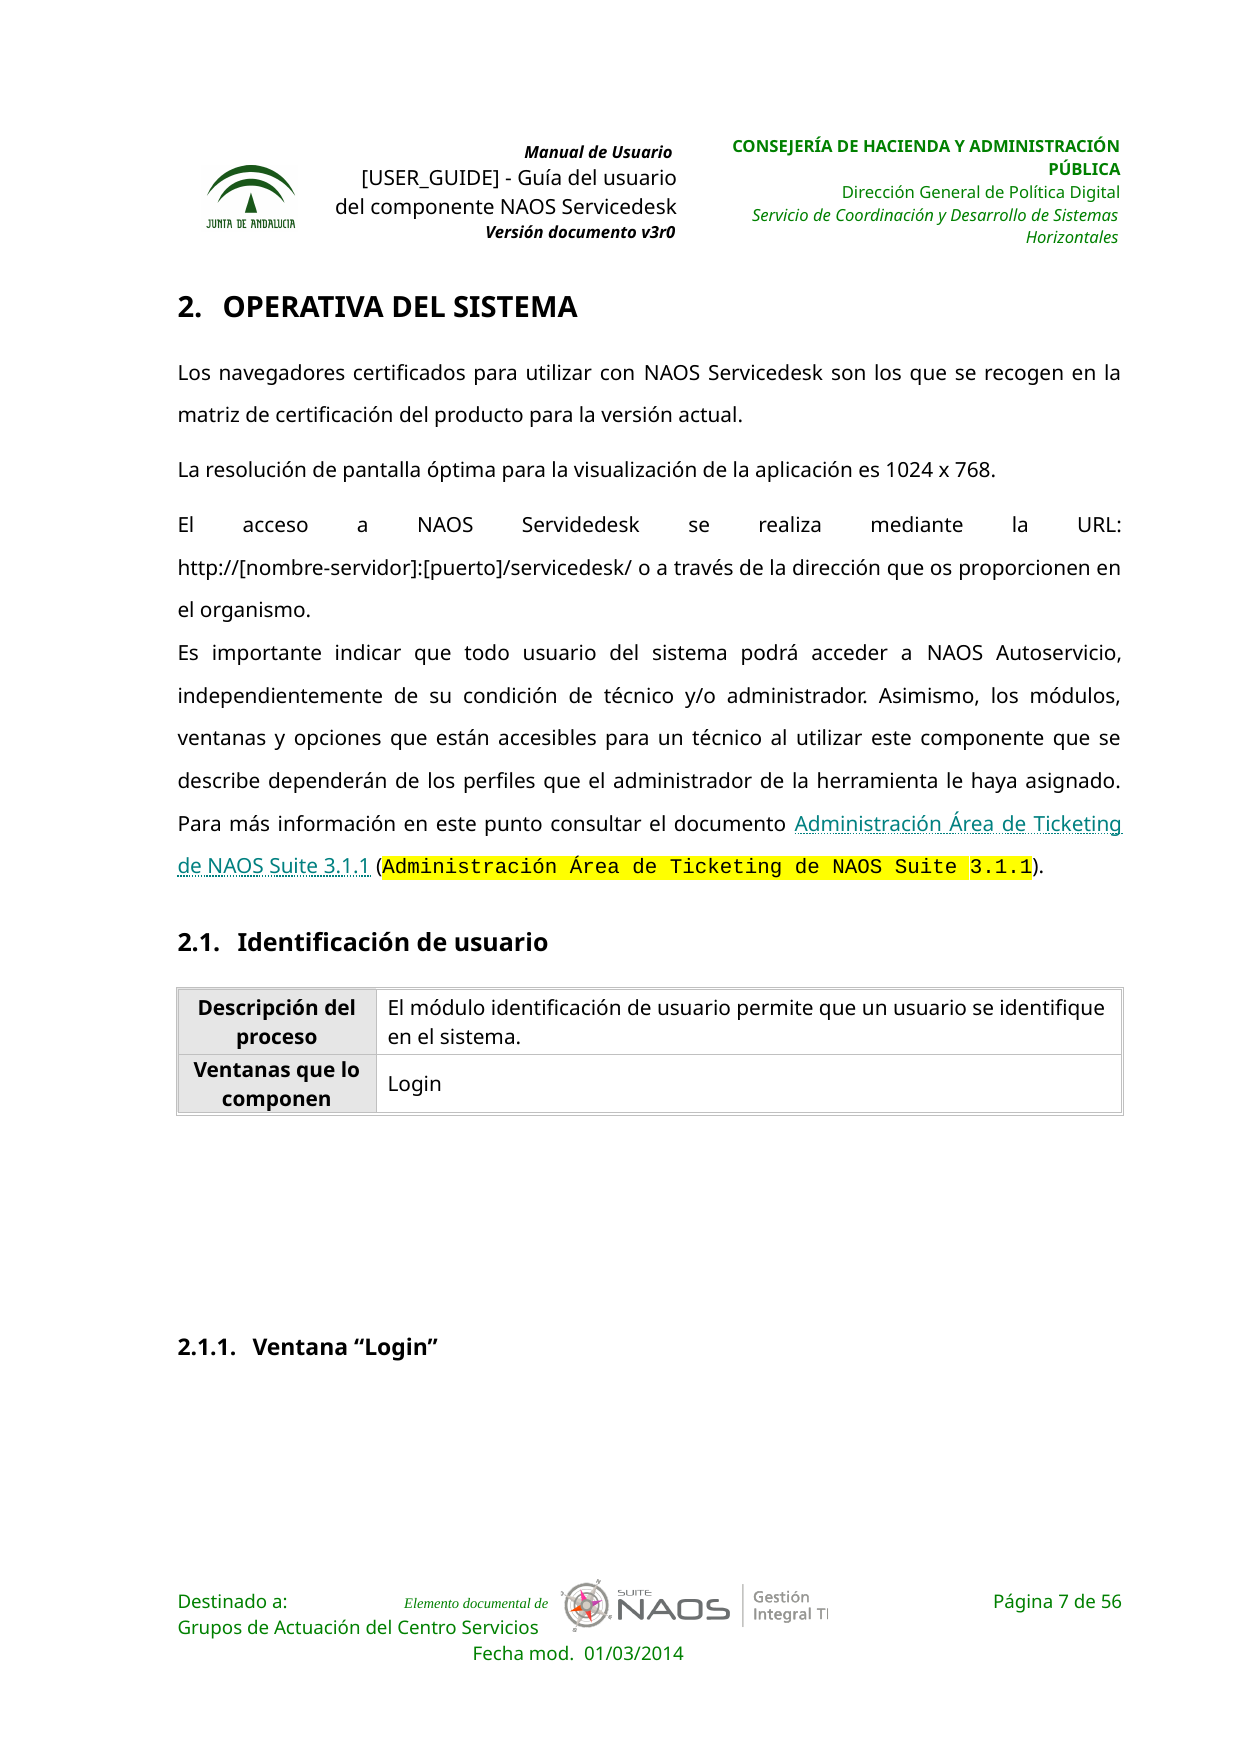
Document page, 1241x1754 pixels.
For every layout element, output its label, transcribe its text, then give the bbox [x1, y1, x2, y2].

table_header Descripción del proceso [179, 990, 376, 1054]
table_cell Login [377, 1055, 1121, 1112]
subtitle Identificación de usuario [177, 924, 1122, 958]
text Los navegadores certificados para utilizar con NAOS Servicedesk son los que se recogen en la matriz de certificación del producto para la versión actual. [177, 358, 1122, 429]
table_cell Ventanas que lo componen [179, 1055, 376, 1112]
subtitle Ventana “Login” [177, 1331, 1122, 1362]
text La resolución de pantalla óptima para la visualización de la aplicación es 1024 x 768. [177, 455, 1122, 484]
subtitle Operativa del sistema [177, 286, 1122, 326]
picture [560, 1579, 829, 1632]
text El acceso a NAOS Servidedesk se realiza mediante la URL: http://[nombre-servidor]:[puerto]/servicedesk/ o a través de la dirección que os proporcionen en el organismo. [177, 510, 1122, 624]
text Es importante indicar que todo usuario del sistema podrá acceder a NAOS Autoservicio, independientemente de su condición de técnico y/o administrador. Asimismo, los módulos, ventanas y opciones que están accesibles para un técnico al utilizar este componente que se describe dependerán de los perfiles que el administrador de la herramienta le haya asignado. Para más información en este punto consultar el documento Administración Área de Ticketing de NAOS Suite 3.1.1 (Administración Área de Ticketing de NAOS Suite 3.1.1). [177, 638, 1122, 880]
table_header El módulo identificación de usuario permite que un usuario se identifique en el sistema. [377, 990, 1121, 1054]
picture [201, 165, 298, 232]
